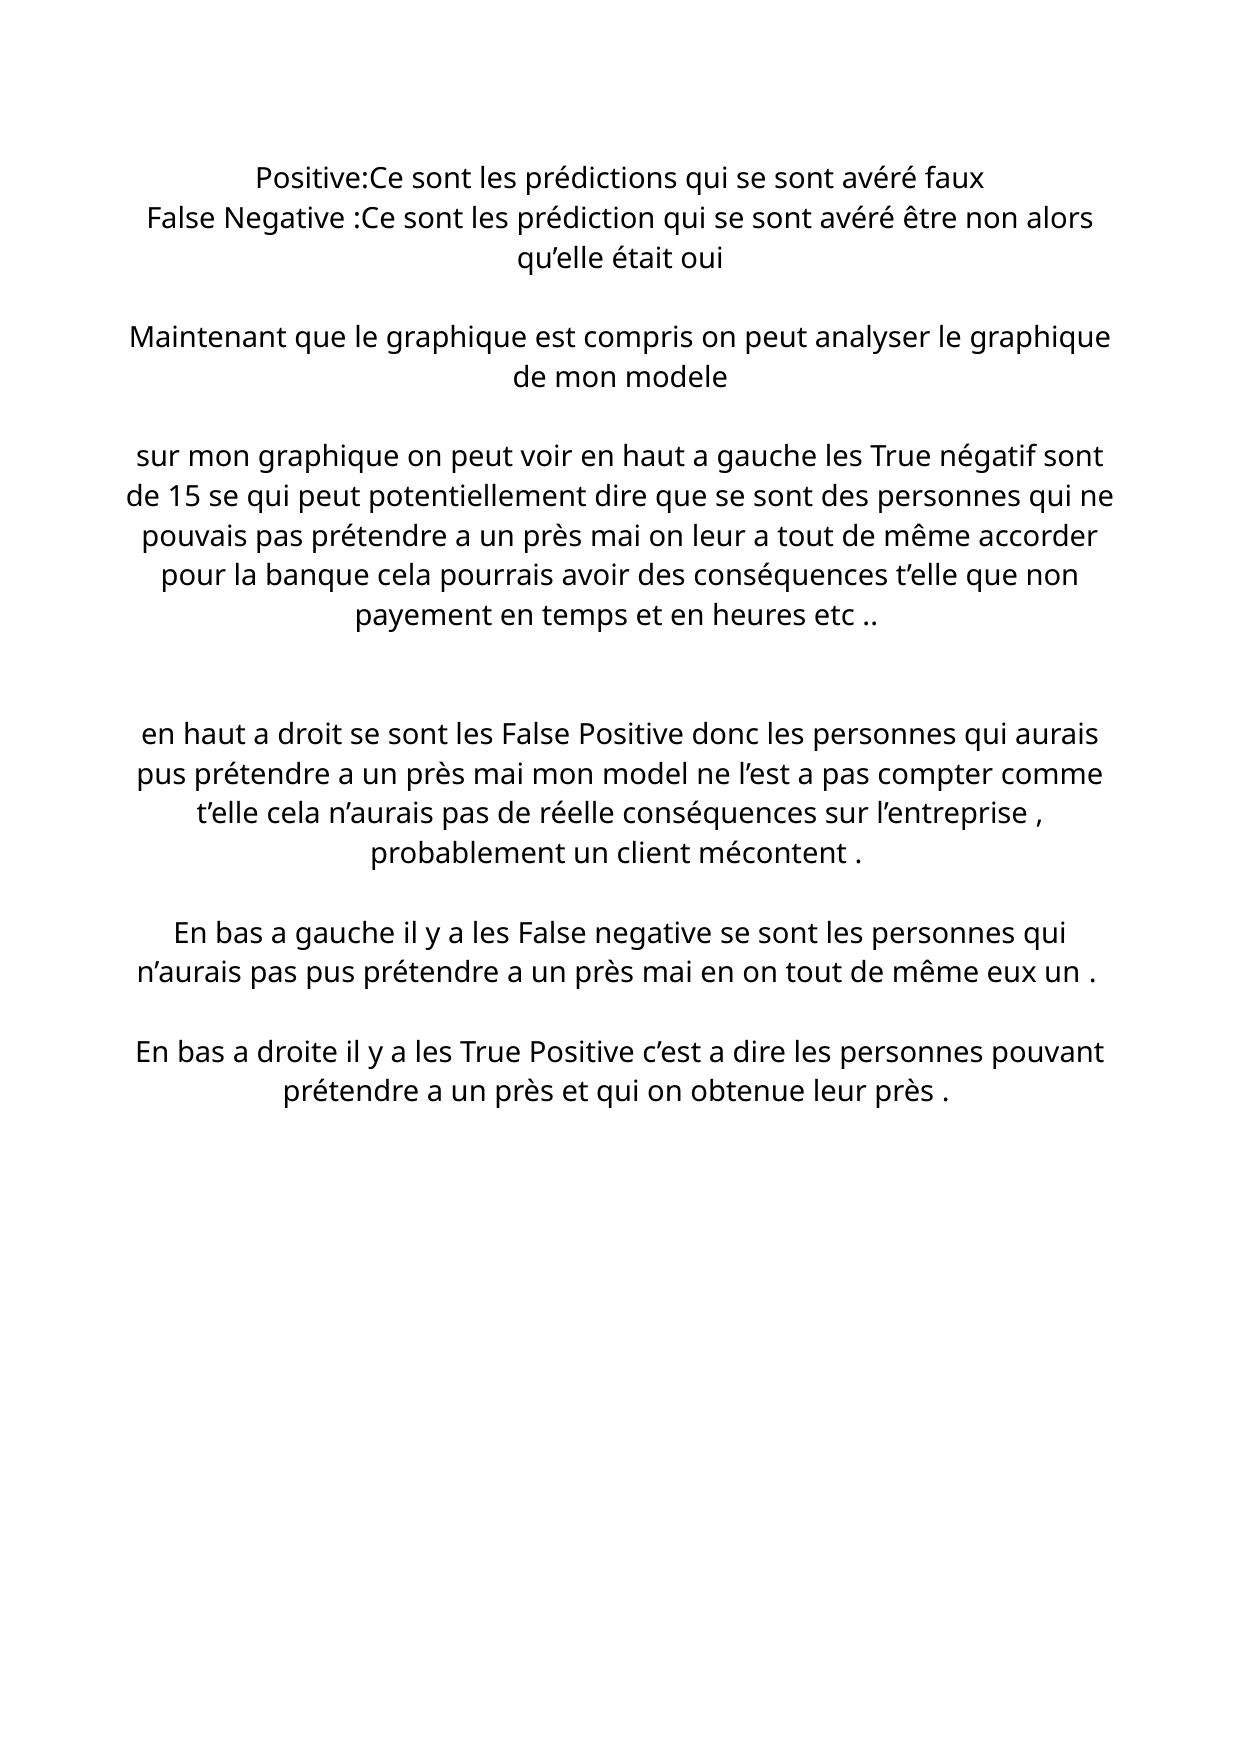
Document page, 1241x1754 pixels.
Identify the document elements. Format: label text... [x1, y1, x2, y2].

text En bas a droite il y a les True Positive c’est a dire les personnes pouvant prétendre a un près et qui on obtenue leur près . [118, 1031, 1122, 1110]
text False Negative :Ce sont les prédiction qui se sont avéré être non alors qu’elle était oui [118, 197, 1122, 277]
text Positive:Ce sont les prédictions qui se sont avéré faux [118, 158, 1122, 197]
text En bas a gauche il y a les False negative se sont les personnes qui n’aurais pas pus prétendre a un près mai en on tout de même eux un . [118, 912, 1122, 991]
text en haut a droit se sont les False Positive donc les personnes qui aurais pus prétendre a un près mai mon model ne l’est a pas compter comme t’elle cela n’aurais pas de réelle conséquences sur l’entreprise , probablement un client mécontent . [118, 713, 1122, 872]
text Maintenant que le graphique est compris on peut analyser le graphique de mon modele [118, 317, 1122, 396]
text sur mon graphique on peut voir en haut a gauche les True négatif sont de 15 se qui peut potentiellement dire que se sont des personnes qui ne pouvais pas prétendre a un près mai on leur a tout de même accorder pour la banque cela pourrais avoir des conséquences t’elle que non payement en temps et en heures etc .. [118, 436, 1122, 634]
